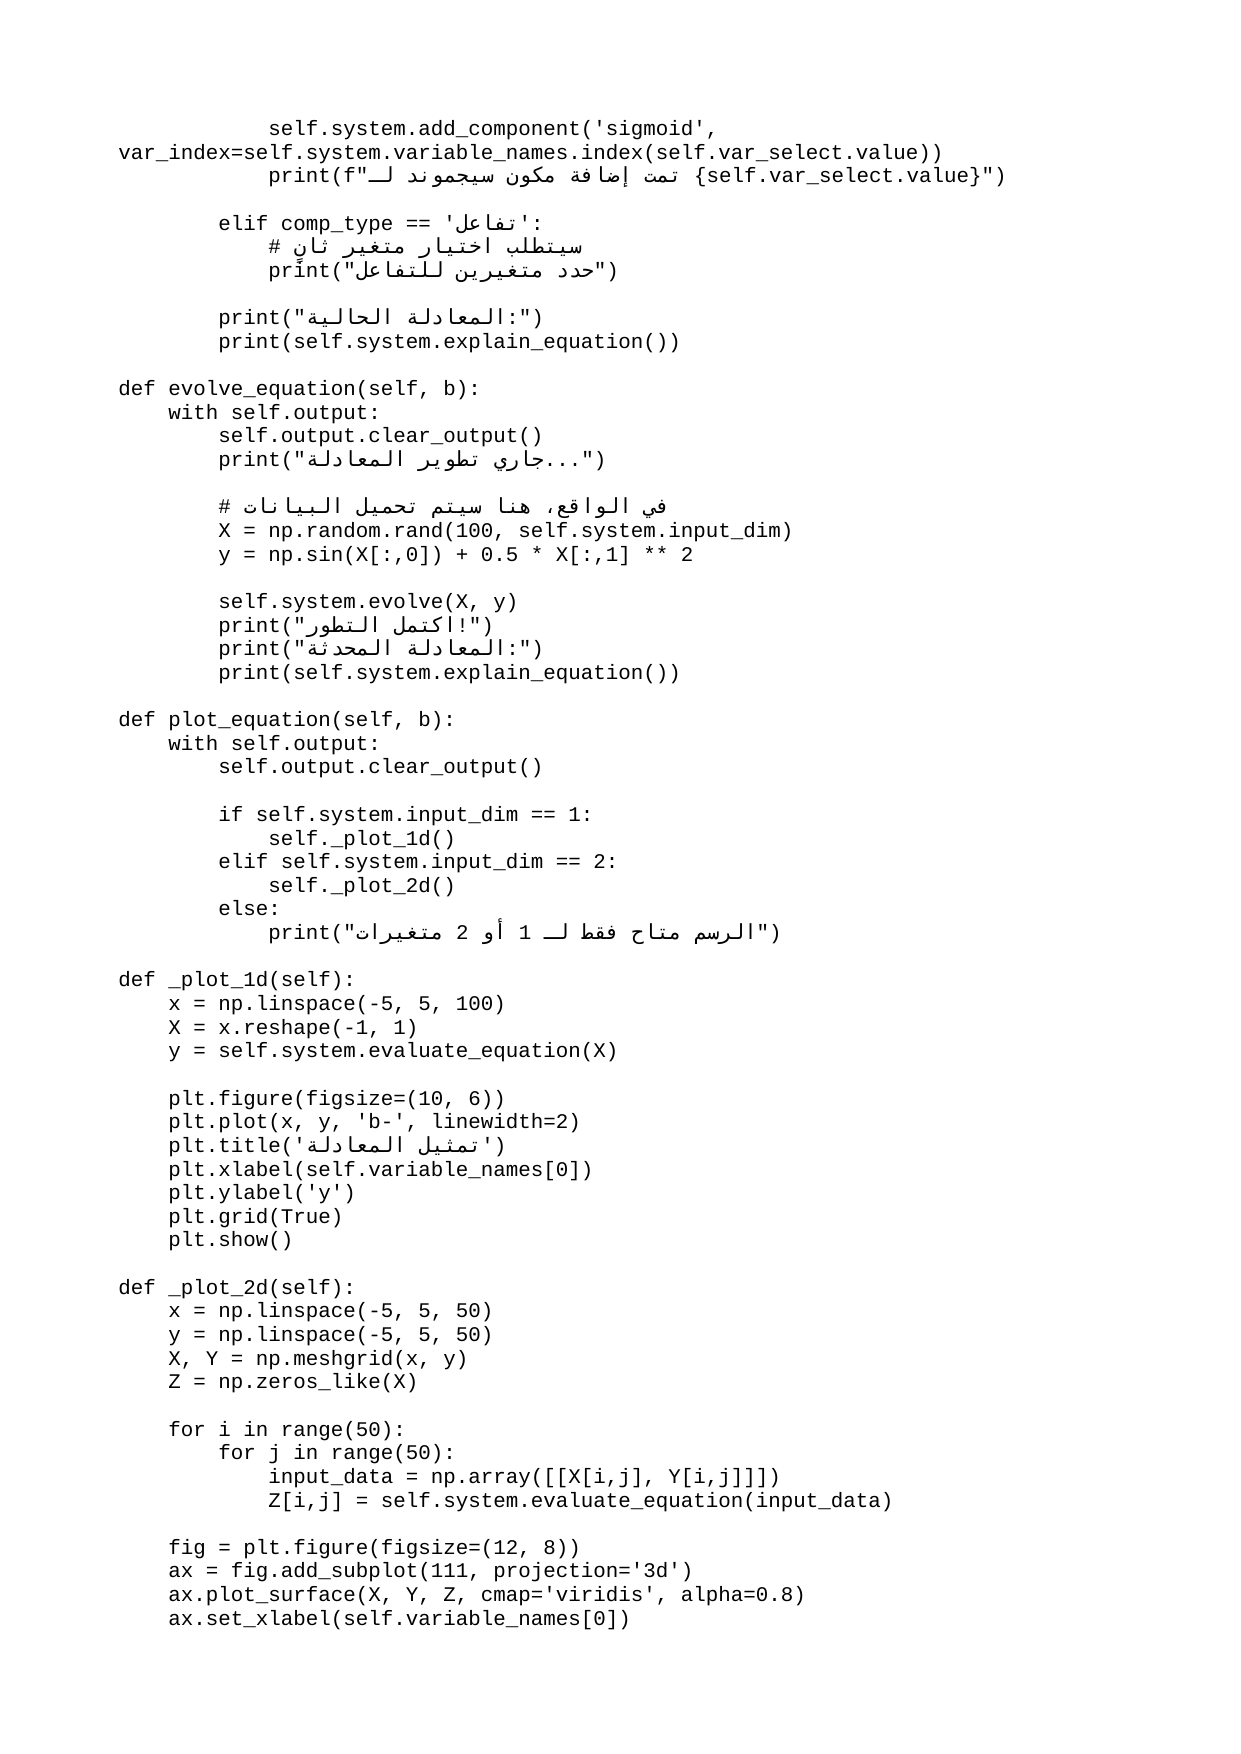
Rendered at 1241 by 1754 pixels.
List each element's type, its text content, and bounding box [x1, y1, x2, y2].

text self._plot_1d() [118, 827, 1122, 851]
text plt.figure(figsize=(10, 6)) [118, 1088, 1122, 1111]
text print(f"تمت إضافة مكون سيجموند لـ {self.var_select.value}") [118, 165, 1122, 189]
text def _plot_1d(self): [118, 969, 1122, 993]
text self._plot_2d() [118, 875, 1122, 898]
text plt.xlabel(self.variable_names[0]) [118, 1158, 1122, 1182]
text y = self.system.evaluate_equation(X) [118, 1040, 1122, 1064]
text ax.plot_surface(X, Y, Z, cmap='viridis', alpha=0.8) [118, 1584, 1122, 1608]
text x = np.linspace(-5, 5, 100) [118, 993, 1122, 1017]
text with self.output: [118, 733, 1122, 757]
text y = np.linspace(-5, 5, 50) [118, 1324, 1122, 1348]
text ax = fig.add_subplot(111, projection='3d') [118, 1561, 1122, 1584]
text def evolve_equation(self, b): [118, 378, 1122, 402]
text self.output.clear_output() [118, 426, 1122, 449]
text x = np.linspace(-5, 5, 50) [118, 1300, 1122, 1324]
text for j in range(50): [118, 1442, 1122, 1466]
text def plot_equation(self, b): [118, 709, 1122, 733]
text X, Y = np.meshgrid(x, y) [118, 1348, 1122, 1371]
text # في الواقع، هنا سيتم تحميل البيانات [118, 496, 1122, 520]
text X = x.reshape(-1, 1) [118, 1017, 1122, 1040]
text print("المعادلة المحدثة:") [118, 638, 1122, 662]
text for i in range(50): [118, 1419, 1122, 1442]
text def _plot_2d(self): [118, 1277, 1122, 1300]
text # سيتطلب اختيار متغير ثانٍ [118, 236, 1122, 260]
text y = np.sin(X[:,0]) + 0.5 * X[:,1] ** 2 [118, 544, 1122, 567]
text plt.title('تمثيل المعادلة') [118, 1135, 1122, 1158]
text else: [118, 898, 1122, 922]
text print("المعادلة الحالية:") [118, 307, 1122, 331]
text print("الرسم متاح فقط لـ 1 أو 2 متغيرات") [118, 922, 1122, 946]
text print("حدد متغيرين للتفاعل") [118, 260, 1122, 284]
text print(self.system.explain_equation()) [118, 331, 1122, 354]
text plt.ylabel('y') [118, 1182, 1122, 1206]
text elif comp_type == 'تفاعل': [118, 213, 1122, 236]
text Z = np.zeros_like(X) [118, 1371, 1122, 1395]
text self.output.clear_output() [118, 757, 1122, 780]
text elif self.system.input_dim == 2: [118, 851, 1122, 875]
text print("اكتمل التطور!") [118, 615, 1122, 638]
text fig = plt.figure(figsize=(12, 8)) [118, 1537, 1122, 1561]
text print("جاري تطوير المعادلة...") [118, 449, 1122, 473]
text input_data = np.array([[X[i,j], Y[i,j]]]) [118, 1466, 1122, 1489]
text self.system.evolve(X, y) [118, 591, 1122, 615]
text with self.output: [118, 402, 1122, 426]
text self.system.add_component('sigmoid', var_index=self.system.variable_names.index(self.var_select.value)) [118, 118, 1122, 165]
text plt.show() [118, 1229, 1122, 1253]
text X = np.random.rand(100, self.system.input_dim) [118, 520, 1122, 544]
text Z[i,j] = self.system.evaluate_equation(input_data) [118, 1489, 1122, 1513]
text if self.system.input_dim == 1: [118, 804, 1122, 827]
text ax.set_xlabel(self.variable_names[0]) [118, 1608, 1122, 1631]
text print(self.system.explain_equation()) [118, 662, 1122, 686]
text plt.grid(True) [118, 1206, 1122, 1229]
text plt.plot(x, y, 'b-', linewidth=2) [118, 1111, 1122, 1135]
